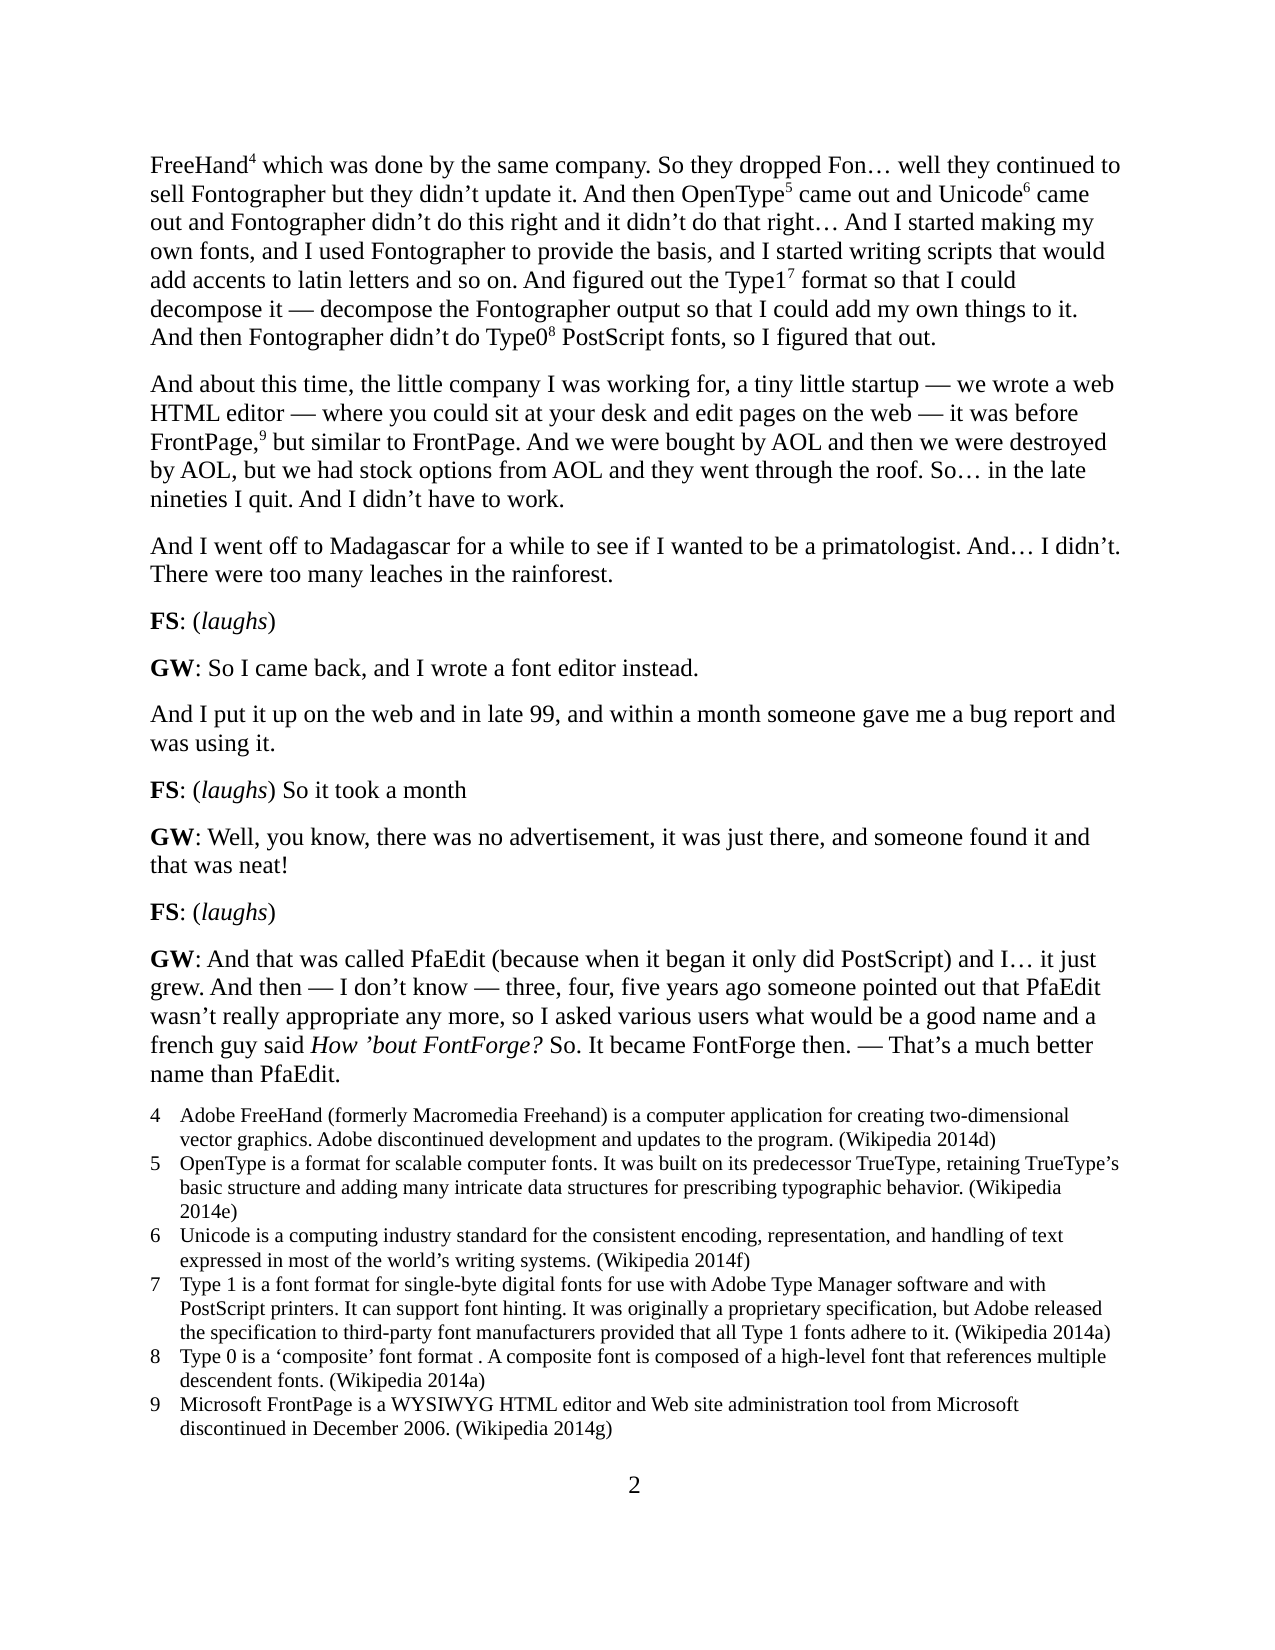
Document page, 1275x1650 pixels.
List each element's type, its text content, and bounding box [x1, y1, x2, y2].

text Type 0 is a ‘composite’ font format . A composite font is composed of a high-level font that references multiple descendent fonts. (Wikipedia 2014a) [150, 1344, 1125, 1392]
text FS: (laughs) [150, 606, 1125, 635]
text FS: (laughs) So it took a month [150, 775, 1125, 804]
text Unicode is a computing industry standard for the consistent encoding, representation, and handling of text expressed in most of the world’s writing systems. (Wikipedia 2014f) [150, 1223, 1125, 1272]
text GW: I was 2030. Lets see, I was born in 1959, so in the eighties I was in my twenties mostly. And then Fontographer was bought up by Macromedia who had no interest in it. They wanted FreeHand which was done by the same company. So they dropped Fon… well they continued to sell Fontographer but they didn’t update it. And then OpenType came out and Unicode came out and Fontographer didn’t do this right and it didn’t do that right… And I started making my own fonts, and I used Fontographer to provide the basis, and I started writing scripts that would add accents to latin letters and so on. And figured out the Type1 format so that I could decompose it — decompose the Fontographer output so that I could add my own things to it. And then Fontographer didn’t do Type0 PostScript fonts, so I figured that out. [150, 150, 1125, 351]
text GW: Well, you know, there was no advertisement, it was just there, and someone found it and that was neat! [150, 822, 1125, 879]
text Adobe FreeHand (formerly Macromedia Freehand) is a computer application for creating two-dimensional vector graphics. Adobe discontinued development and updates to the program. (Wikipedia 2014d) [150, 1103, 1125, 1151]
text FS: (laughs) [150, 897, 1125, 926]
text And I put it up on the web and in late 99, and within a month someone gave me a bug report and was using it. [150, 699, 1125, 757]
text Microsoft FrontPage is a WYSIWYG HTML editor and Web site administration tool from Microsoft discontinued in December 2006. (Wikipedia 2014g) [150, 1392, 1125, 1440]
text GW: And that was called PfaEdit (because when it began it only did PostScript) and I… it just grew. And then — I don’t know — three, four, five years ago someone pointed out that PfaEdit wasn’t really appropriate any more, so I asked various users what would be a good name and a french guy said How ’bout FontForge? So. It became FontForge then. — That’s a much better name than PfaEdit. [150, 944, 1125, 1087]
text GW: So I came back, and I wrote a font editor instead. [150, 653, 1125, 682]
text And I went off to Madagascar for a while to see if I wanted to be a primatologist. And… I didn’t. There were too many leaches in the rainforest. [150, 531, 1125, 588]
text Type 1 is a font format for single-byte digital fonts for use with Adobe Type Manager software and with PostScript printers. It can support font hinting. It was originally a proprietary specification, but Adobe released the specification to third-party font manufacturers provided that all Type 1 fonts adhere to it. (Wikipedia 2014a) [150, 1272, 1125, 1344]
text And about this time, the little company I was working for, a tiny little startup — we wrote a web HTML editor — where you could sit at your desk and edit pages on the web — it was before FrontPage, but similar to FrontPage. And we were bought by AOL and then we were destroyed by AOL, but we had stock options from AOL and they went through the roof. So… in the late nineties I quit. And I didn’t have to work. [150, 369, 1125, 513]
text OpenType is a format for scalable computer fonts. It was built on its predecessor TrueType, retaining TrueType’s basic structure and adding many intricate data structures for prescribing typographic behavior. (Wikipedia 2014e) [150, 1151, 1125, 1223]
